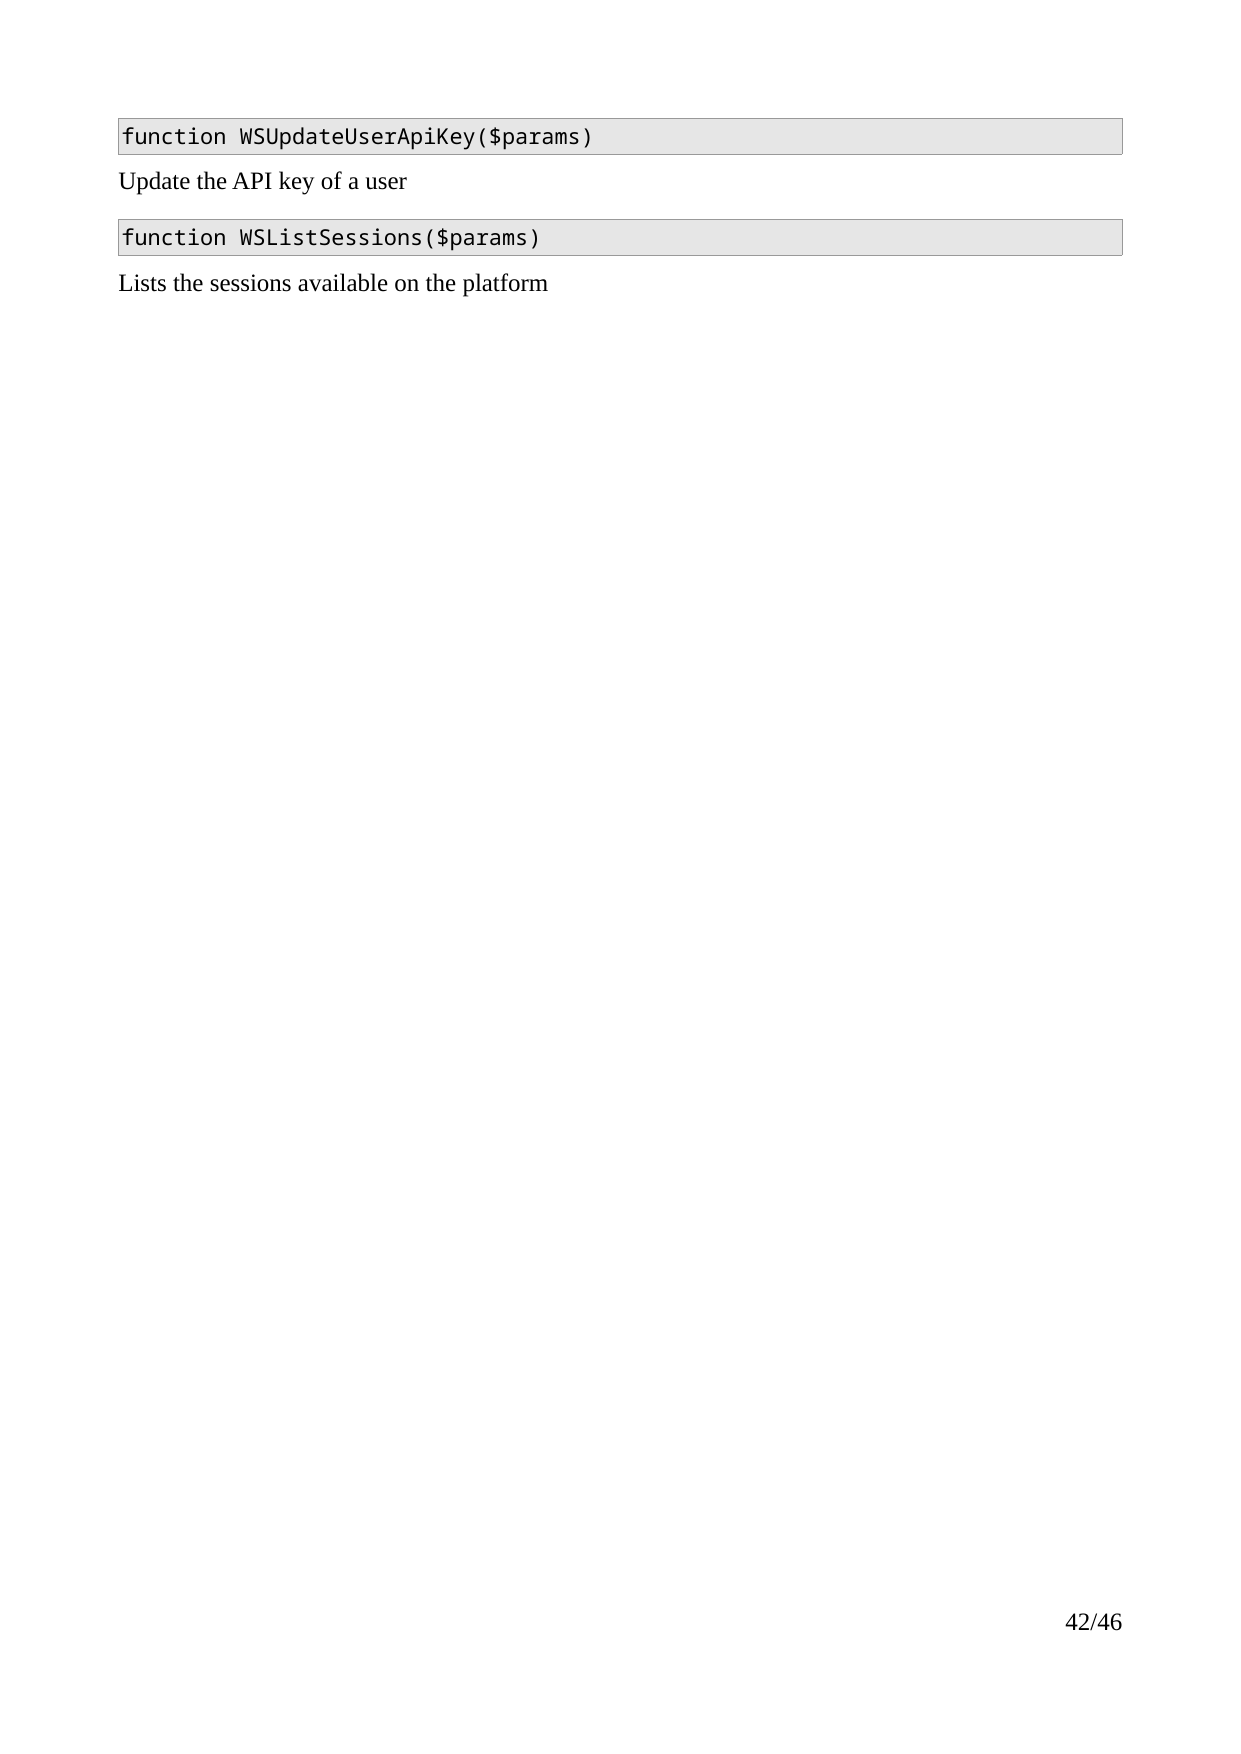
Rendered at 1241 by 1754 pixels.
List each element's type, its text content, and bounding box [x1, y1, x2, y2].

text function WSListSessions($params) [119, 220, 1122, 255]
text function WSUpdateUserApiKey($params) [119, 119, 1122, 154]
text Lists the sessions available on the platform [118, 268, 1122, 296]
text Update the API key of a user [118, 166, 1122, 195]
